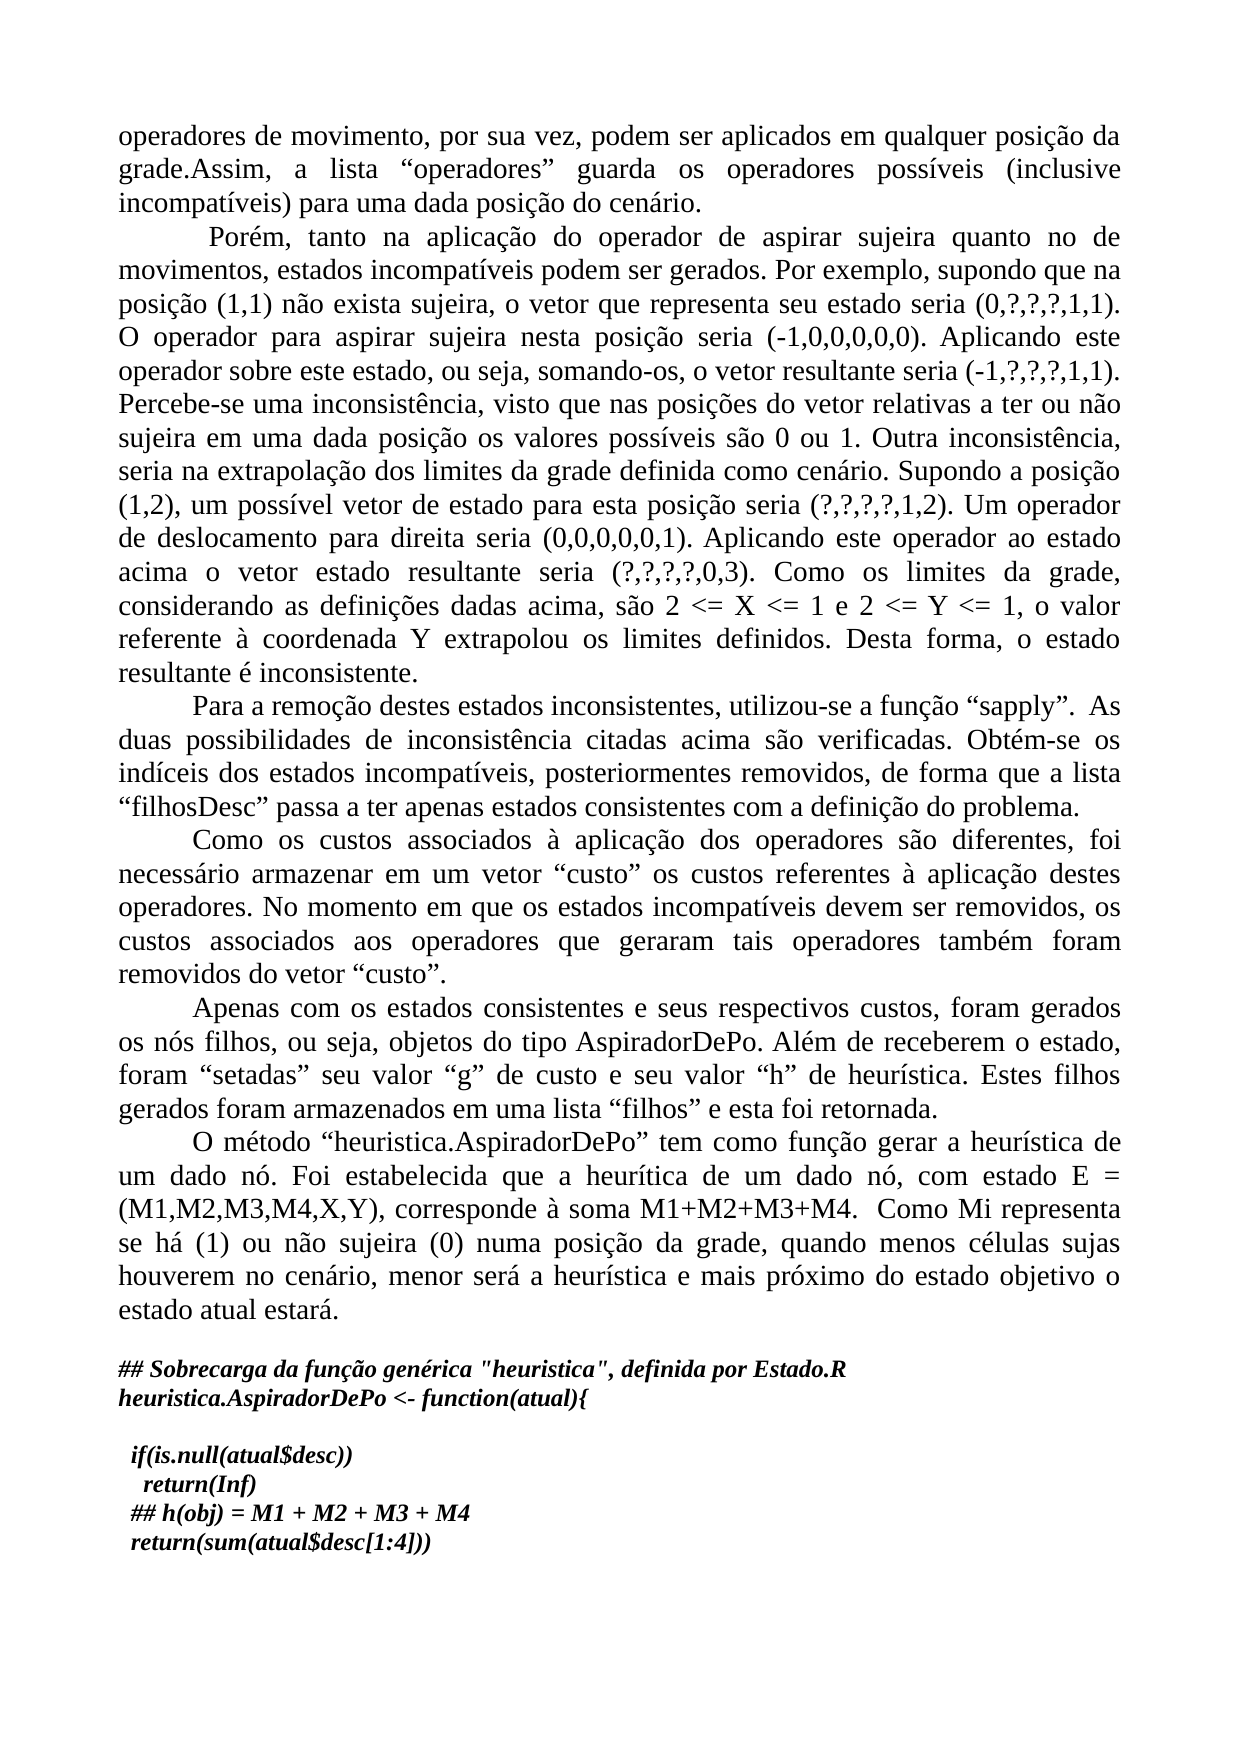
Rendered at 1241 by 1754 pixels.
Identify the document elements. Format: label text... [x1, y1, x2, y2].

text return(sum(atual$desc[1:4])) [118, 1527, 1122, 1556]
text heuristica.AspiradorDePo <- function(atual){ [118, 1383, 1122, 1412]
text O método “heuristica.AspiradorDePo” tem como função gerar a heurística de um dado nó. Foi estabelecida que a heurítica de um dado nó, com estado E = (M1,M2,M3,M4,X,Y), corresponde à soma M1+M2+M3+M4. Como Mi representa se há (1) ou não sujeira (0) numa posição da grade, quando menos células sujas houverem no cenário, menor será a heurística e mais próximo do estado objetivo o estado atual estará. [118, 1124, 1122, 1326]
text ## Sobrecarga da função genérica "heuristica", definida por Estado.R [118, 1354, 1122, 1383]
text Percebe-se uma inconsistência, visto que nas posições do vetor relativas a ter ou não sujeira em uma dada posição os valores possíveis são 0 ou 1. Outra inconsistência, seria na extrapolação dos limites da grade definida como cenário. Supondo a posição (1,2), um possível vetor de estado para esta posição seria (?,?,?,?,1,2). Um operador de deslocamento para direita seria (0,0,0,0,0,1). Aplicando este operador ao estado acima o vetor estado resultante seria (?,?,?,?,0,3). Como os limites da grade, considerando as definições dadas acima, são 2 <= X <= 1 e 2 <= Y <= 1, o valor referente à coordenada Y extrapolou os limites definidos. Desta forma, o estado resultante é inconsistente. [118, 386, 1122, 688]
text if(is.null(atual$desc)) [118, 1441, 1122, 1469]
text ## h(obj) = M1 + M2 + M3 + M4 [118, 1498, 1122, 1527]
text Porém, tanto na aplicação do operador de aspirar sujeira quanto no de movimentos, estados incompatíveis podem ser gerados. Por exemplo, supondo que na posição (1,1) não exista sujeira, o vetor que representa seu estado seria (0,?,?,?,1,1). O operador para aspirar sujeira nesta posição seria (-1,0,0,0,0,0). Aplicando este operador sobre este estado, ou seja, somando-os, o vetor resultante seria (-1,?,?,?,1,1). [118, 219, 1122, 386]
text Como os custos associados à aplicação dos operadores são diferentes, foi necessário armazenar em um vetor “custo” os custos referentes à aplicação destes operadores. No momento em que os estados incompatíveis devem ser removidos, os custos associados aos operadores que geraram tais operadores também foram removidos do vetor “custo”. [118, 822, 1122, 990]
text return(Inf) [118, 1469, 1122, 1498]
text operadores de movimento, por sua vez, podem ser aplicados em qualquer posição da grade.Assim, a lista “operadores” guarda os operadores possíveis (inclusive incompatíveis) para uma dada posição do cenário. [118, 118, 1122, 219]
text Para a remoção destes estados inconsistentes, utilizou-se a função “sapply”. As duas possibilidades de inconsistência citadas acima são verificadas. Obtém-se os indíceis dos estados incompatíveis, posteriormentes removidos, de forma que a lista “filhosDesc” passa a ter apenas estados consistentes com a definição do problema. [118, 688, 1122, 822]
text Apenas com os estados consistentes e seus respectivos custos, foram gerados os nós filhos, ou seja, objetos do tipo AspiradorDePo. Além de receberem o estado, foram “setadas” seu valor “g” de custo e seu valor “h” de heurística. Estes filhos gerados foram armazenados em uma lista “filhos” e esta foi retornada. [118, 990, 1122, 1124]
